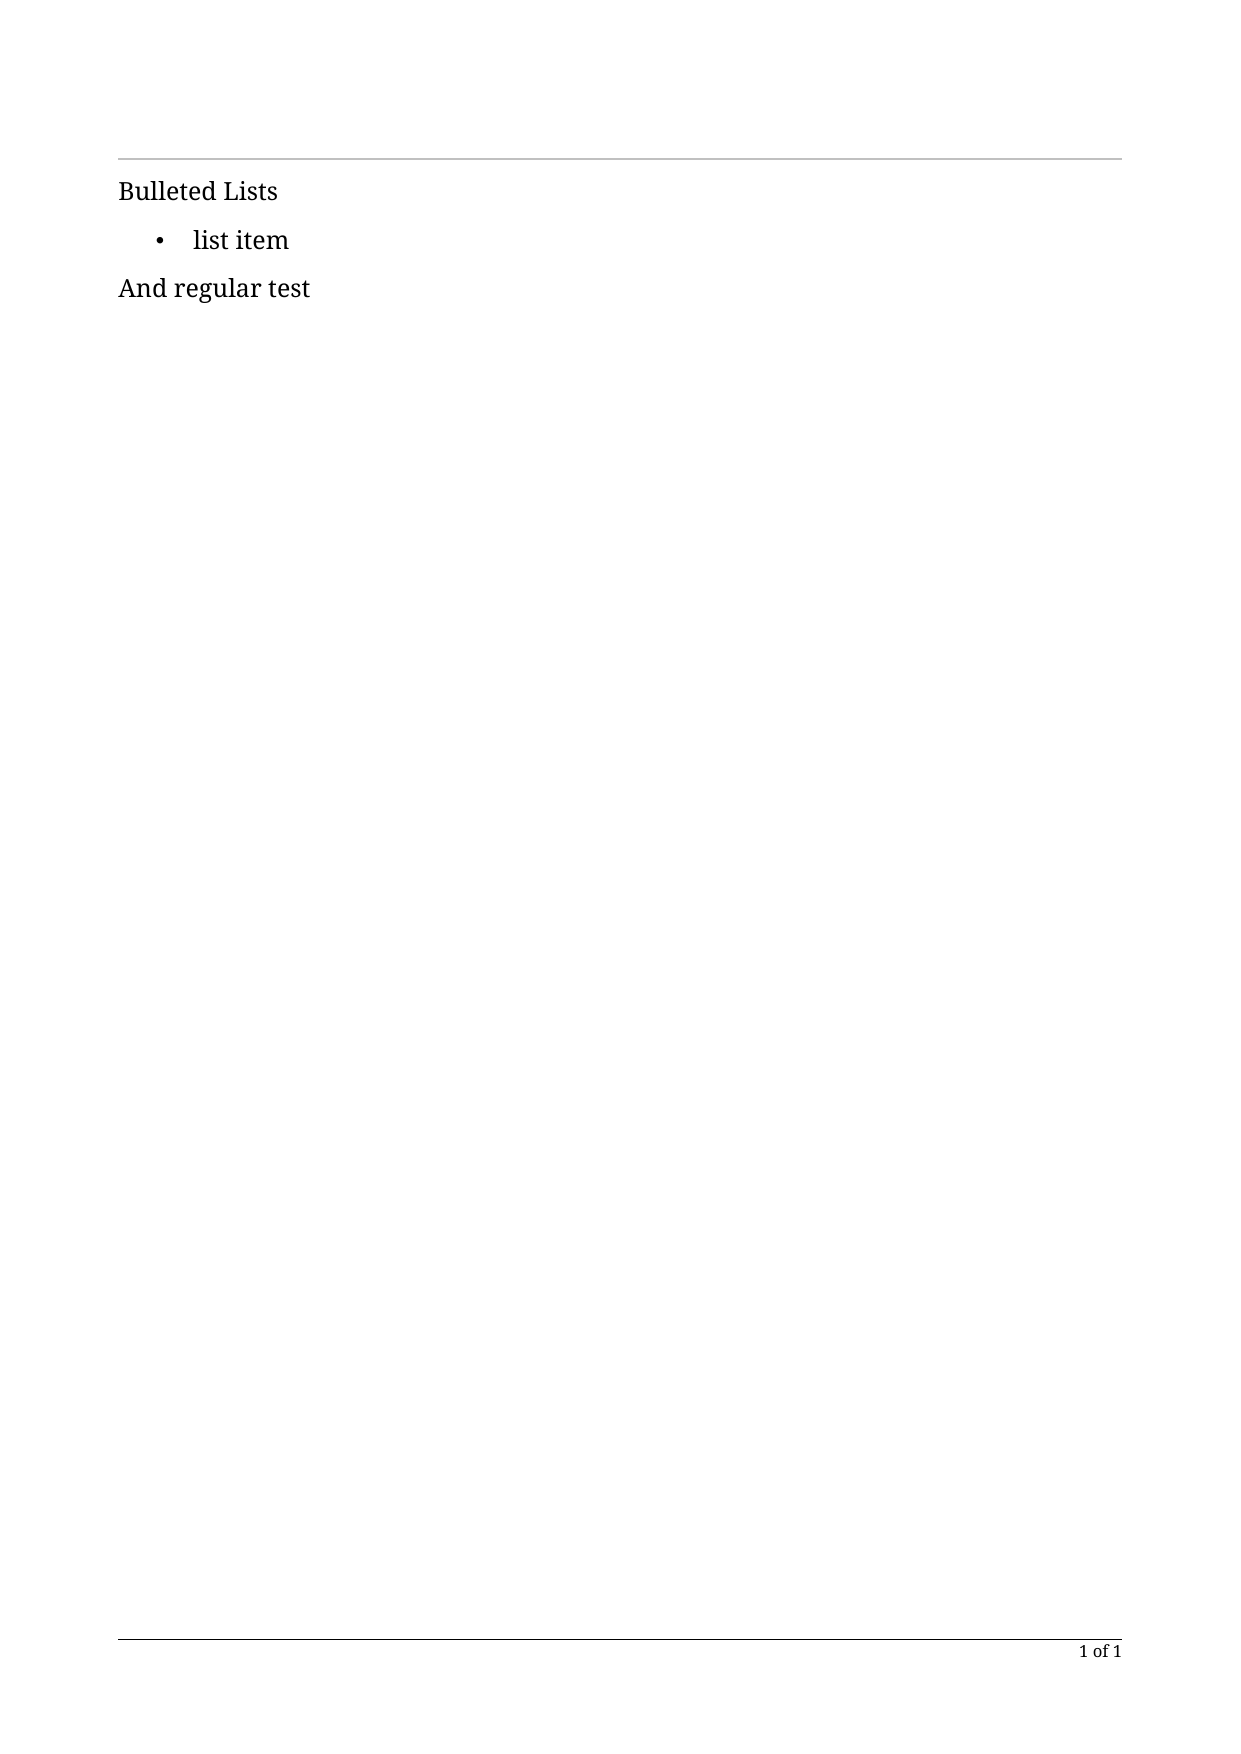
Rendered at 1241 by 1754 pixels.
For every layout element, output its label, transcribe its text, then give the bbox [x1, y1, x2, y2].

text And regular test [118, 271, 1122, 304]
list list item [156, 223, 1122, 257]
text Bulleted Lists [118, 173, 1122, 207]
